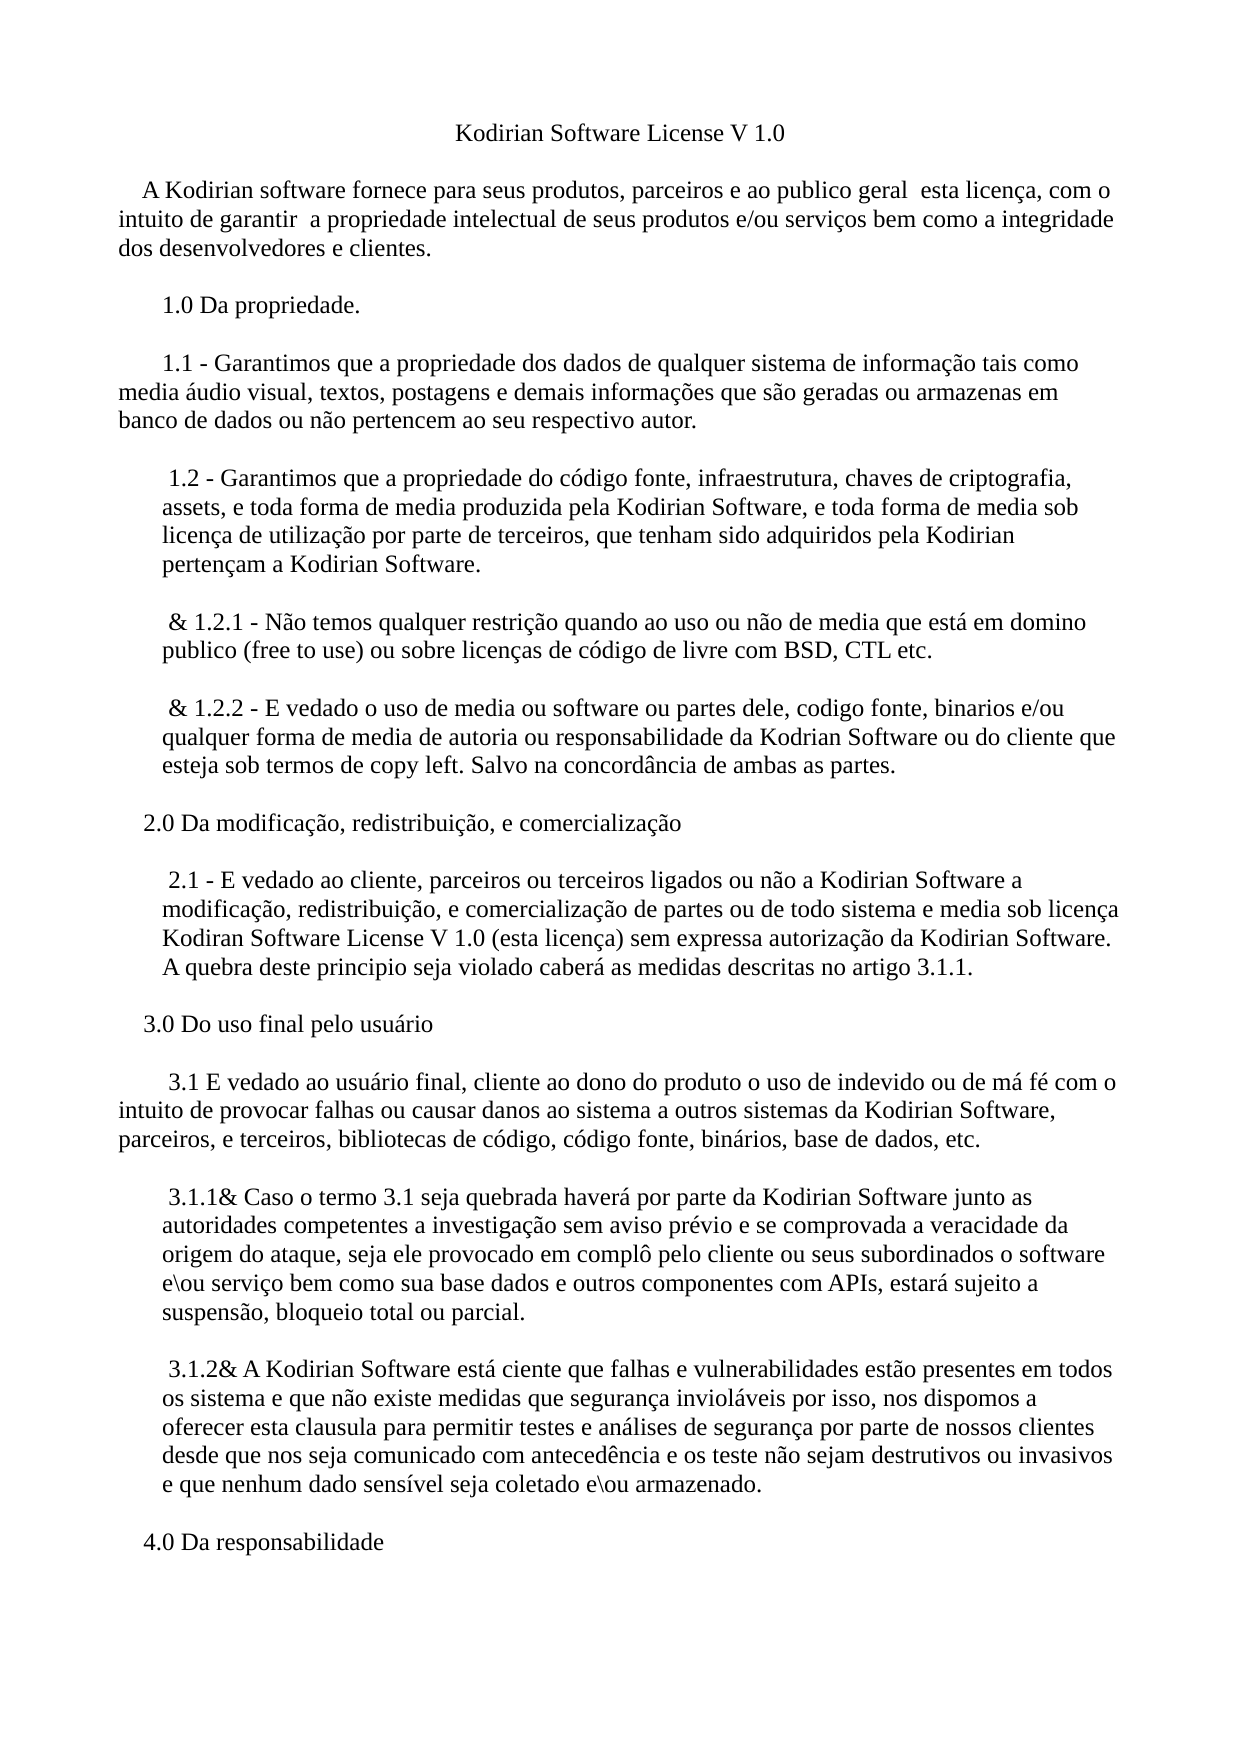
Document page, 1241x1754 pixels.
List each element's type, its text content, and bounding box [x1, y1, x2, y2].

text 1.2 - Garantimos que a propriedade do código fonte, infraestrutura, chaves de criptografia, assets, e toda forma de media produzida pela Kodirian Software, e toda forma de media sob licença de utilização por parte de terceiros, que tenham sido adquiridos pela Kodirian pertençam a Kodirian Software. [118, 463, 1122, 578]
text 1.1 - Garantimos que a propriedade dos dados de qualquer sistema de informação tais como media áudio visual, textos, postagens e demais informações que são geradas ou armazenas em banco de dados ou não pertencem ao seu respectivo autor. [118, 348, 1122, 434]
text 3.0 Do uso final pelo usuário [118, 1009, 1122, 1038]
text 1.0 Da propriedade. [118, 291, 1122, 319]
text 2.1 - E vedado ao cliente, parceiros ou terceiros ligados ou não a Kodirian Software a modificação, redistribuição, e comercialização de partes ou de todo sistema e media sob licença Kodiran Software License V 1.0 (esta licença) sem expressa autorização da Kodirian Software. A quebra deste principio seja violado caberá as medidas descritas no artigo 3.1.1. [118, 866, 1122, 981]
text & 1.2.1 - Não temos qualquer restrição quando ao uso ou não de media que está em domino publico (free to use) ou sobre licenças de código de livre com BSD, CTL etc. [118, 607, 1122, 664]
text A Kodirian software fornece para seus produtos, parceiros e ao publico geral esta licença, com o intuito de garantir a propriedade intelectual de seus produtos e/ou serviços bem como a integridade dos desenvolvedores e clientes. [118, 176, 1122, 262]
text 3.1.1& Caso o termo 3.1 seja quebrada haverá por parte da Kodirian Software junto as autoridades competentes a investigação sem aviso prévio e se comprovada a veracidade da origem do ataque, seja ele provocado em complô pelo cliente ou seus subordinados o software e\ou serviço bem como sua base dados e outros componentes com APIs, estará sujeito a suspensão, bloqueio total ou parcial. [118, 1182, 1122, 1326]
text 3.1.2& A Kodirian Software está ciente que falhas e vulnerabilidades estão presentes em todos os sistema e que não existe medidas que segurança invioláveis por isso, nos dispomos a oferecer esta clausula para permitir testes e análises de segurança por parte de nossos clientes desde que nos seja comunicado com antecedência e os teste não sejam destrutivos ou invasivos e que nenhum dado sensível seja coletado e\ou armazenado. [118, 1354, 1122, 1498]
text 3.1 E vedado ao usuário final, cliente ao dono do produto o uso de indevido ou de má fé com o intuito de provocar falhas ou causar danos ao sistema a outros sistemas da Kodirian Software, parceiros, e terceiros, bibliotecas de código, código fonte, binários, base de dados, etc. [118, 1067, 1122, 1153]
text & 1.2.2 - E vedado o uso de media ou software ou partes dele, codigo fonte, binarios e/ou qualquer forma de media de autoria ou responsabilidade da Kodrian Software ou do cliente que esteja sob termos de copy left. Salvo na concordância de ambas as partes. [118, 693, 1122, 779]
text 2.0 Da modificação, redistribuição, e comercialização [118, 808, 1122, 837]
text 4.0 Da responsabilidade [118, 1527, 1122, 1556]
text Kodirian Software License V 1.0 [118, 118, 1122, 147]
